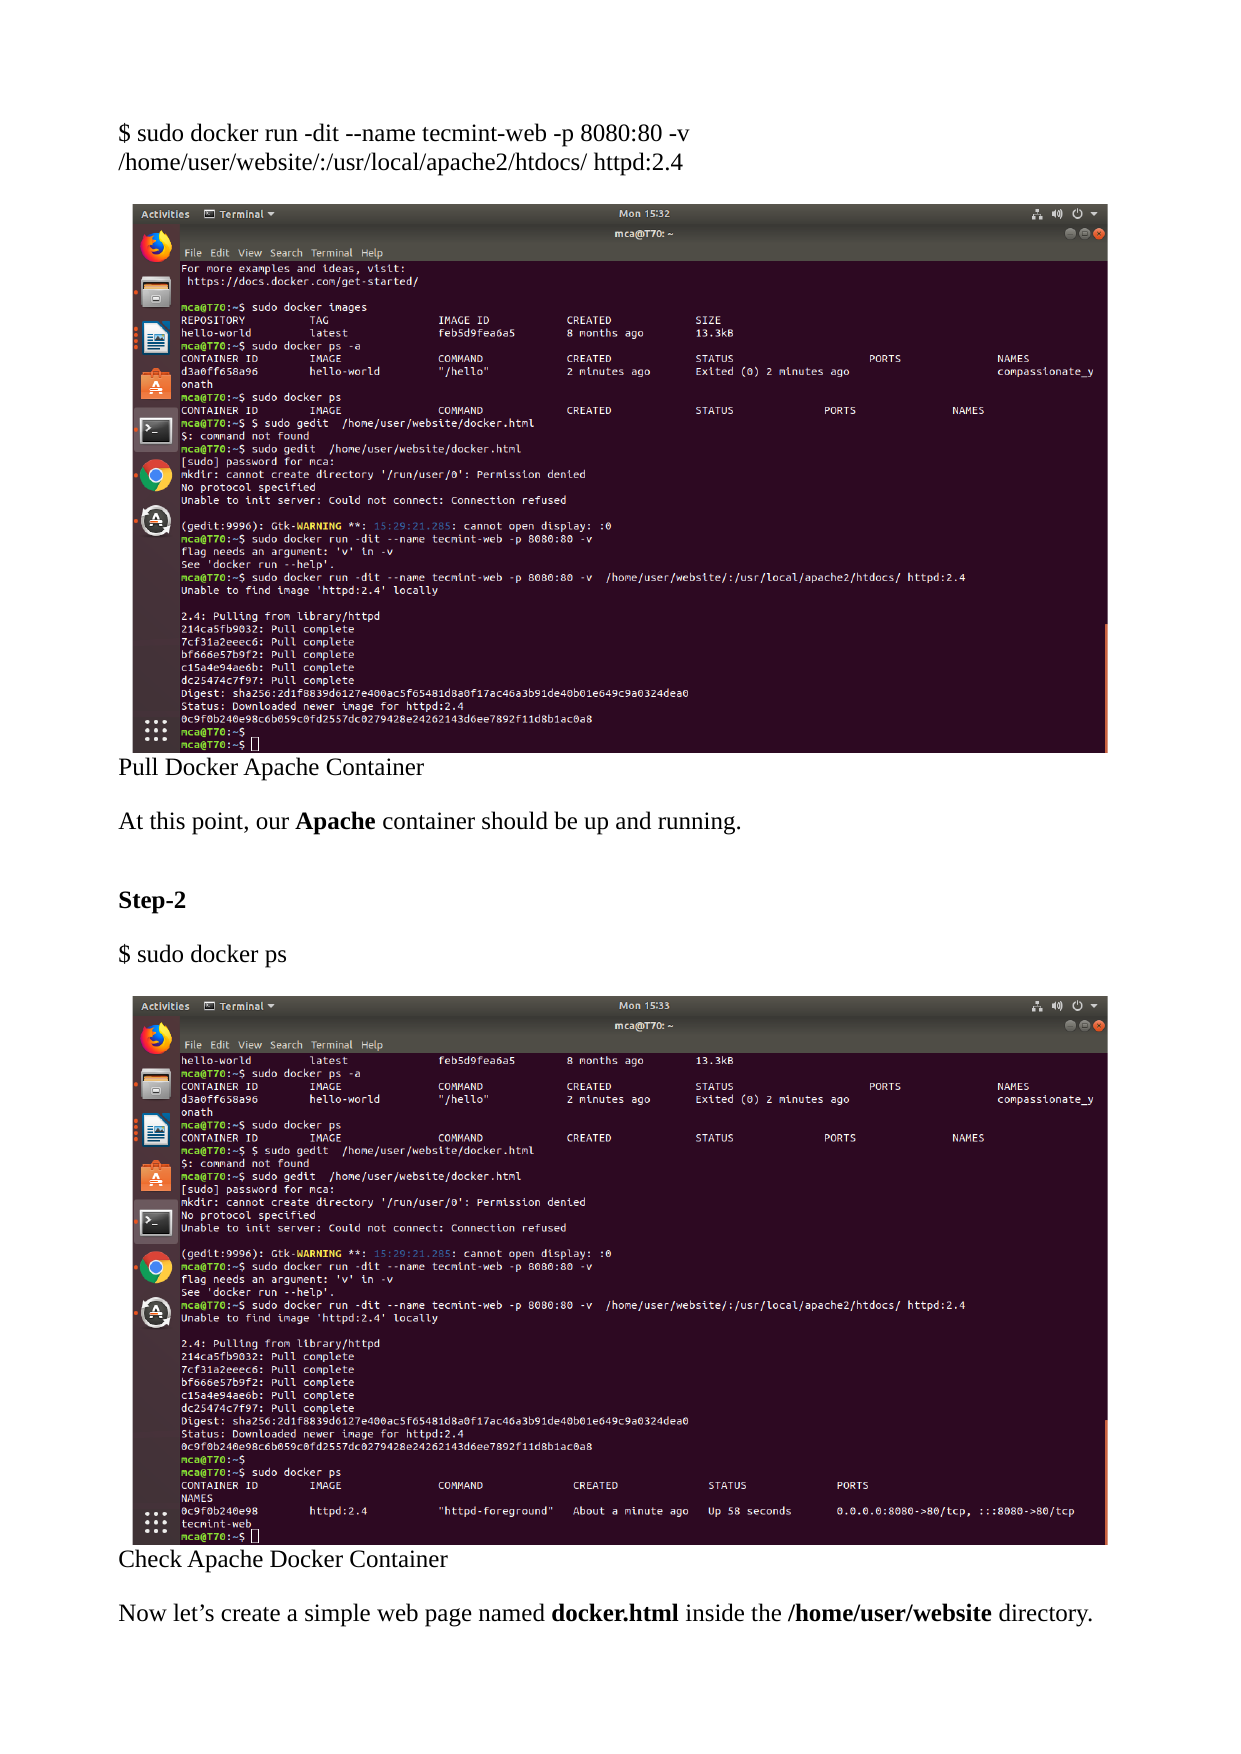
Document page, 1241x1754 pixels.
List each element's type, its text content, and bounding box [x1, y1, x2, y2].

text Now let’s create a simple web page named docker.html inside the /home/user/website directory. [118, 1598, 1122, 1627]
text $ sudo docker run -dit --name tecmint-web -p 8080:80 -v /home/user/website/:/usr/local/apache2/htdocs/ httpd:2.4 [118, 118, 1169, 176]
text Pull Docker Apache Container [118, 319, 1122, 781]
text $ sudo docker ps [118, 939, 1122, 967]
text Step-2 [118, 885, 1122, 914]
text Check Apache Docker Container [118, 1054, 1122, 1573]
text At this point, our Apache container should be up and running. [118, 806, 1122, 835]
